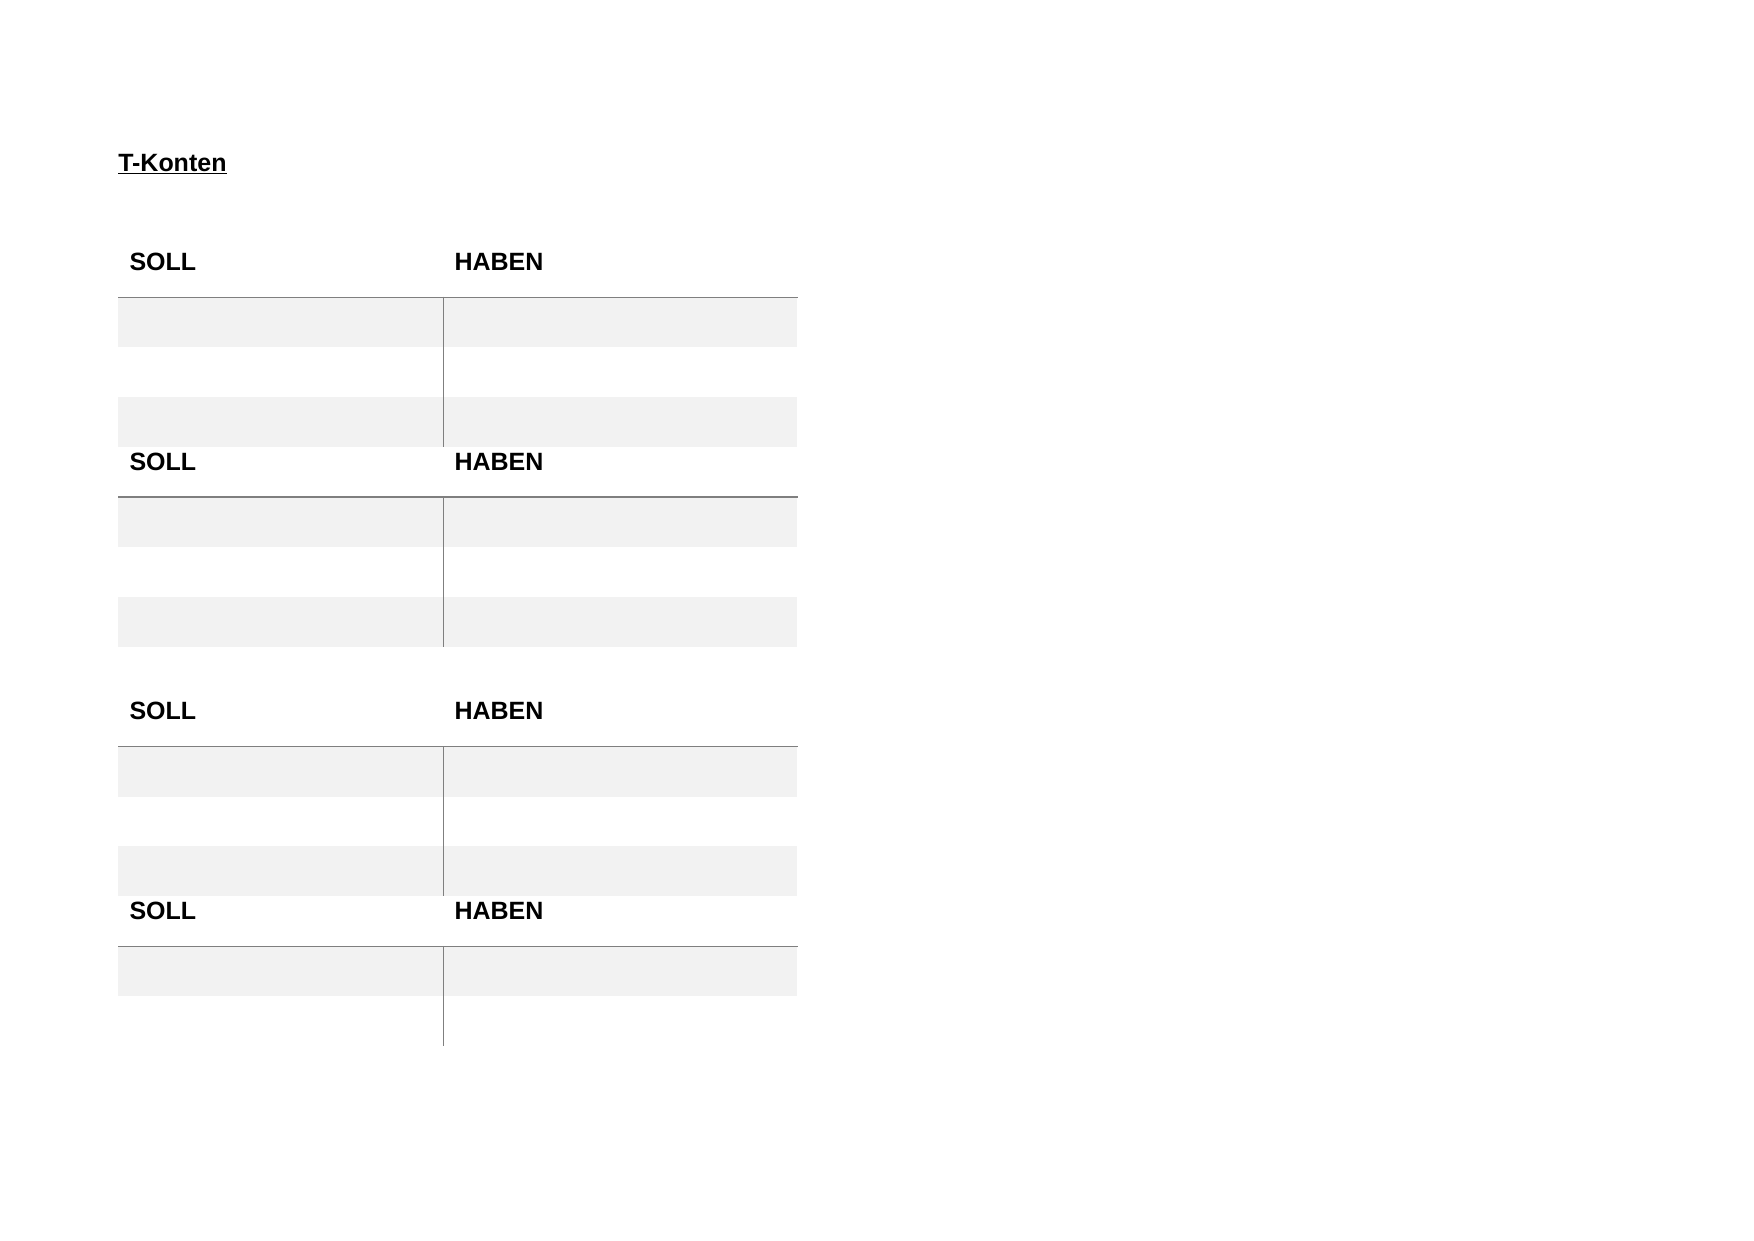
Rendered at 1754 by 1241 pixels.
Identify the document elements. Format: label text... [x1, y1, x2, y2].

table_header Haben [443, 247, 797, 297]
table_header Soll [118, 247, 443, 297]
table_header Soll [118, 896, 443, 946]
table_cell [444, 498, 797, 547]
table_header Haben [443, 896, 797, 946]
table_header Soll [118, 696, 443, 746]
table_cell [118, 597, 443, 647]
table_cell [118, 747, 443, 797]
table_header Haben [443, 447, 797, 496]
table_cell [118, 947, 443, 996]
table_cell [444, 597, 797, 647]
text T-Konten [118, 148, 1606, 176]
table_cell [444, 298, 797, 347]
table_header Soll [118, 447, 443, 496]
table_cell [118, 846, 443, 896]
table_cell [118, 397, 443, 447]
table_cell [444, 797, 797, 846]
table_cell [444, 547, 797, 597]
table_cell [118, 498, 443, 547]
table_cell [444, 348, 797, 397]
table_cell [444, 947, 797, 996]
table_cell [444, 747, 797, 797]
table_cell [118, 348, 443, 397]
table_cell [444, 846, 797, 896]
table_cell [118, 298, 443, 347]
table_cell [118, 547, 443, 597]
table_cell [444, 996, 797, 1046]
table_cell [118, 797, 443, 846]
table_header Haben [443, 696, 797, 746]
table_cell [444, 397, 797, 447]
table_cell [118, 996, 443, 1046]
